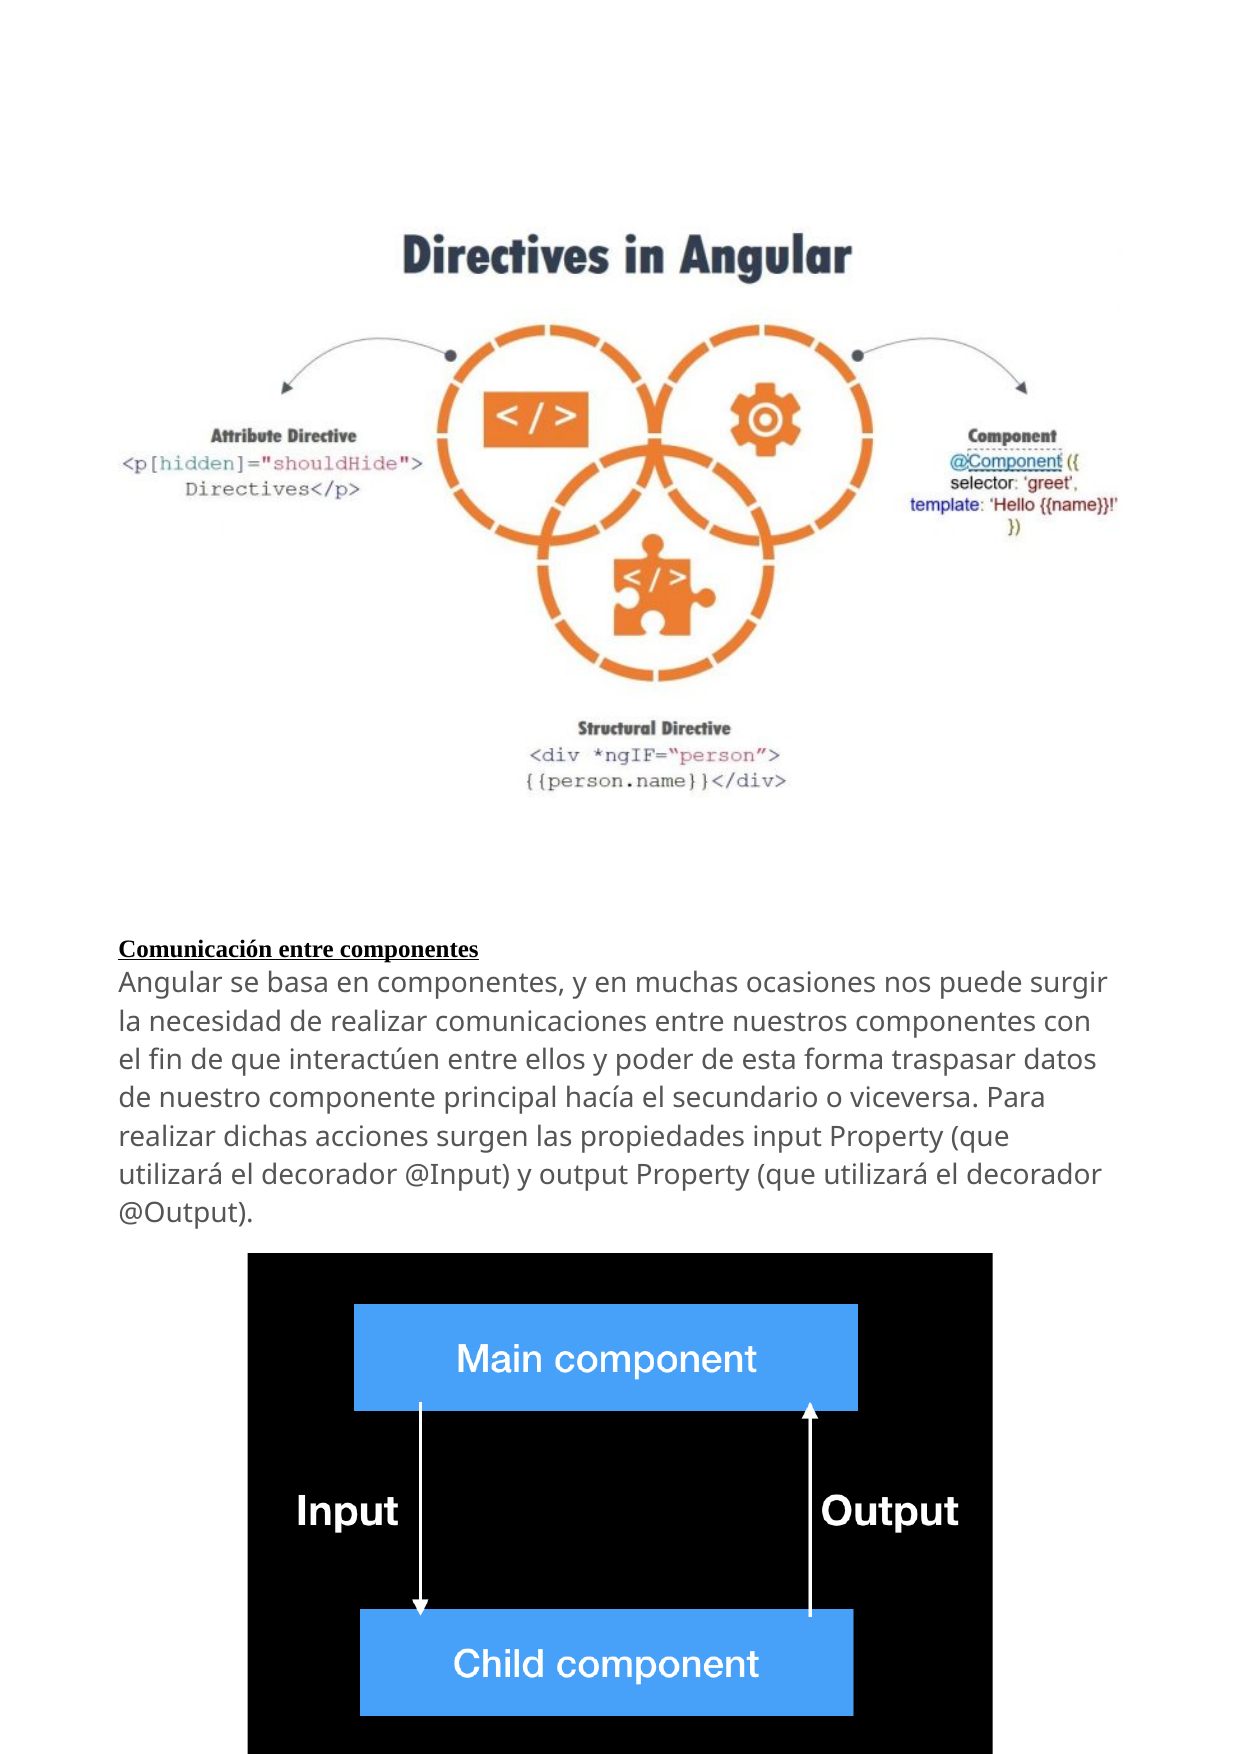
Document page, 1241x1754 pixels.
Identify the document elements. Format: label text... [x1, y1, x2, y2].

picture [118, 186, 1123, 798]
text Angular se basa en componentes, y en muchas ocasiones nos puede surgir la necesidad de realizar comunicaciones entre nuestros componentes con el fin de que interactúen entre ellos y poder de esta forma traspasar datos de nuestro componente principal hacía el secundario o viceversa. Para realizar dichas acciones surgen las propiedades input Property (que utilizará el decorador @Input) y output Property (que utilizará el decorador @Output). [118, 963, 1122, 1231]
picture [247, 1253, 993, 1754]
text Comunicación entre componentes [118, 934, 1122, 963]
